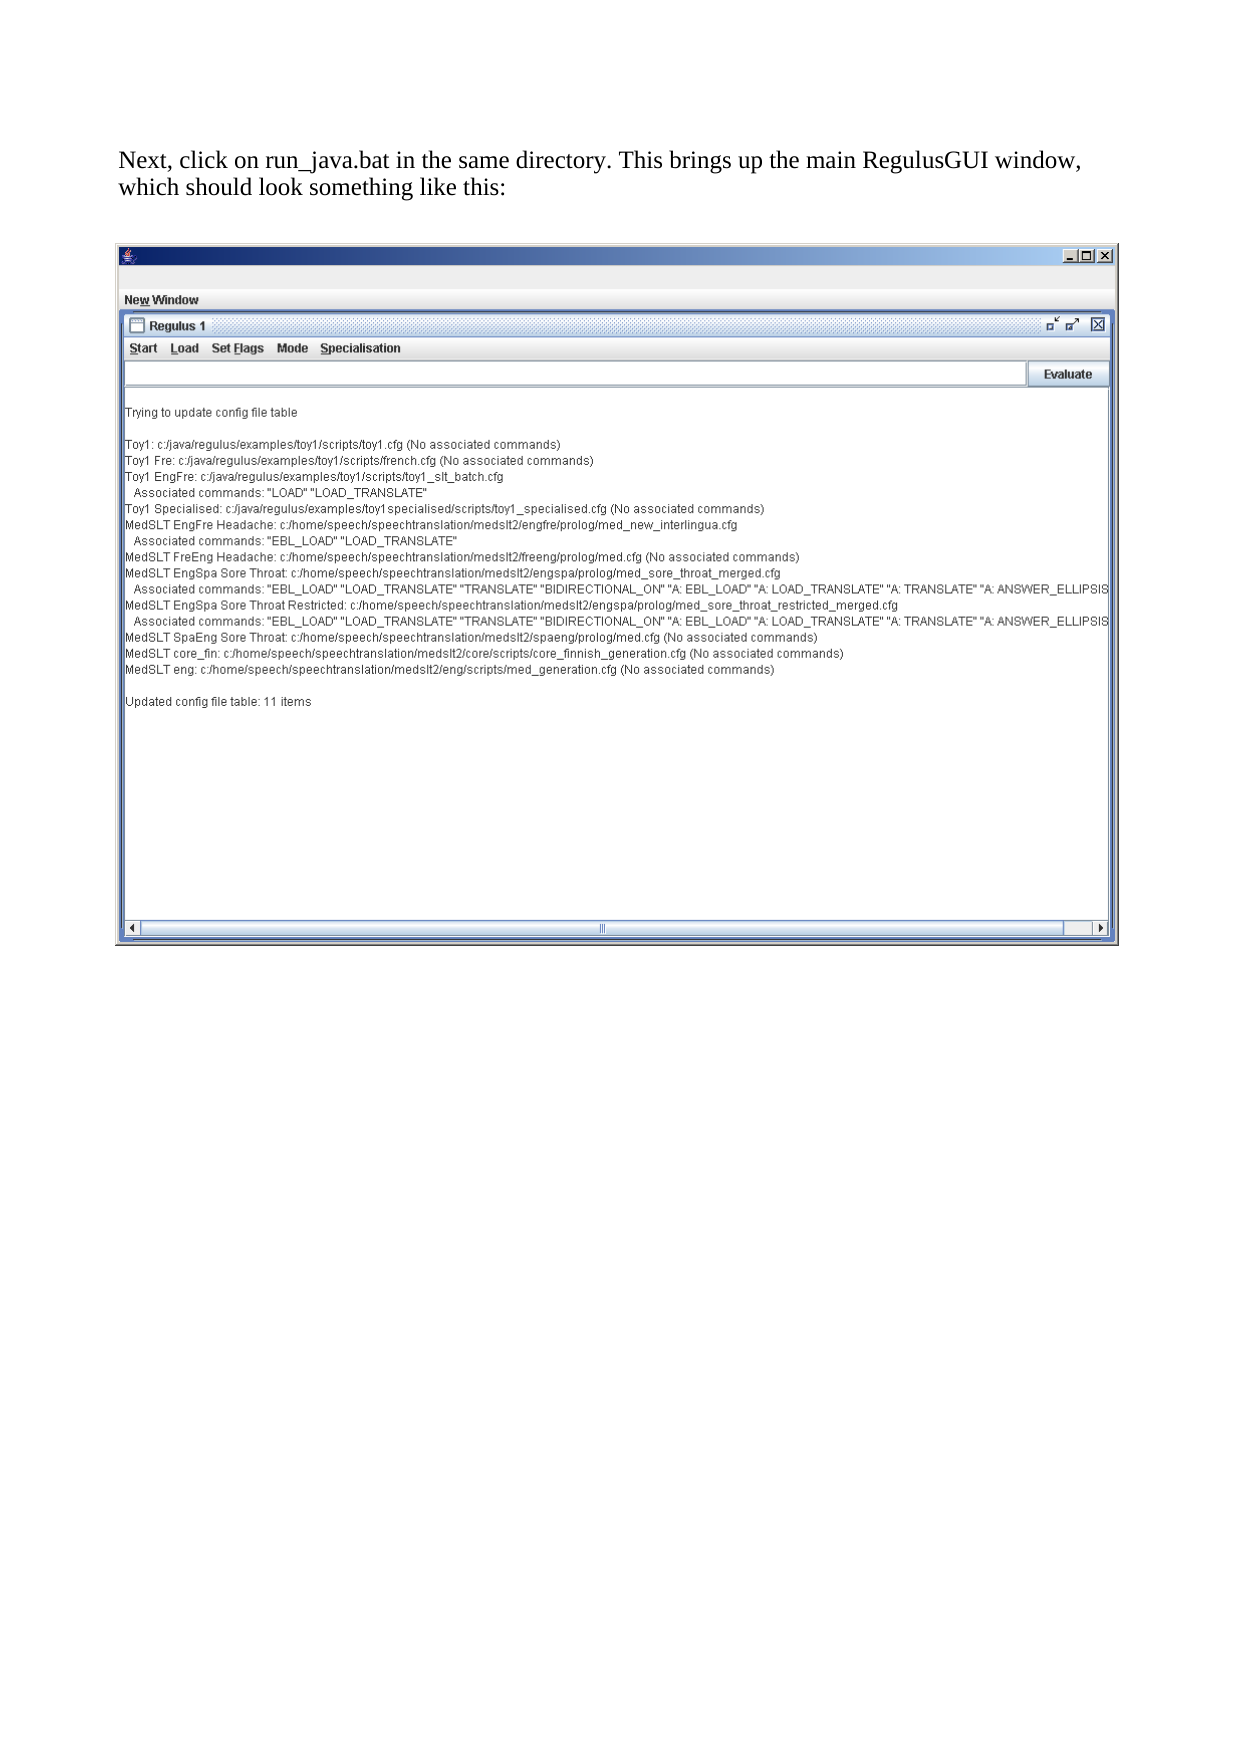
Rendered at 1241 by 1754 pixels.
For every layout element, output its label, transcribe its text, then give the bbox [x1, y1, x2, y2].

picture [115, 243, 1119, 946]
text Next, click on run_java.bat in the same directory. This brings up the main RegulusGUI window, which should look something like this: [118, 146, 1122, 201]
